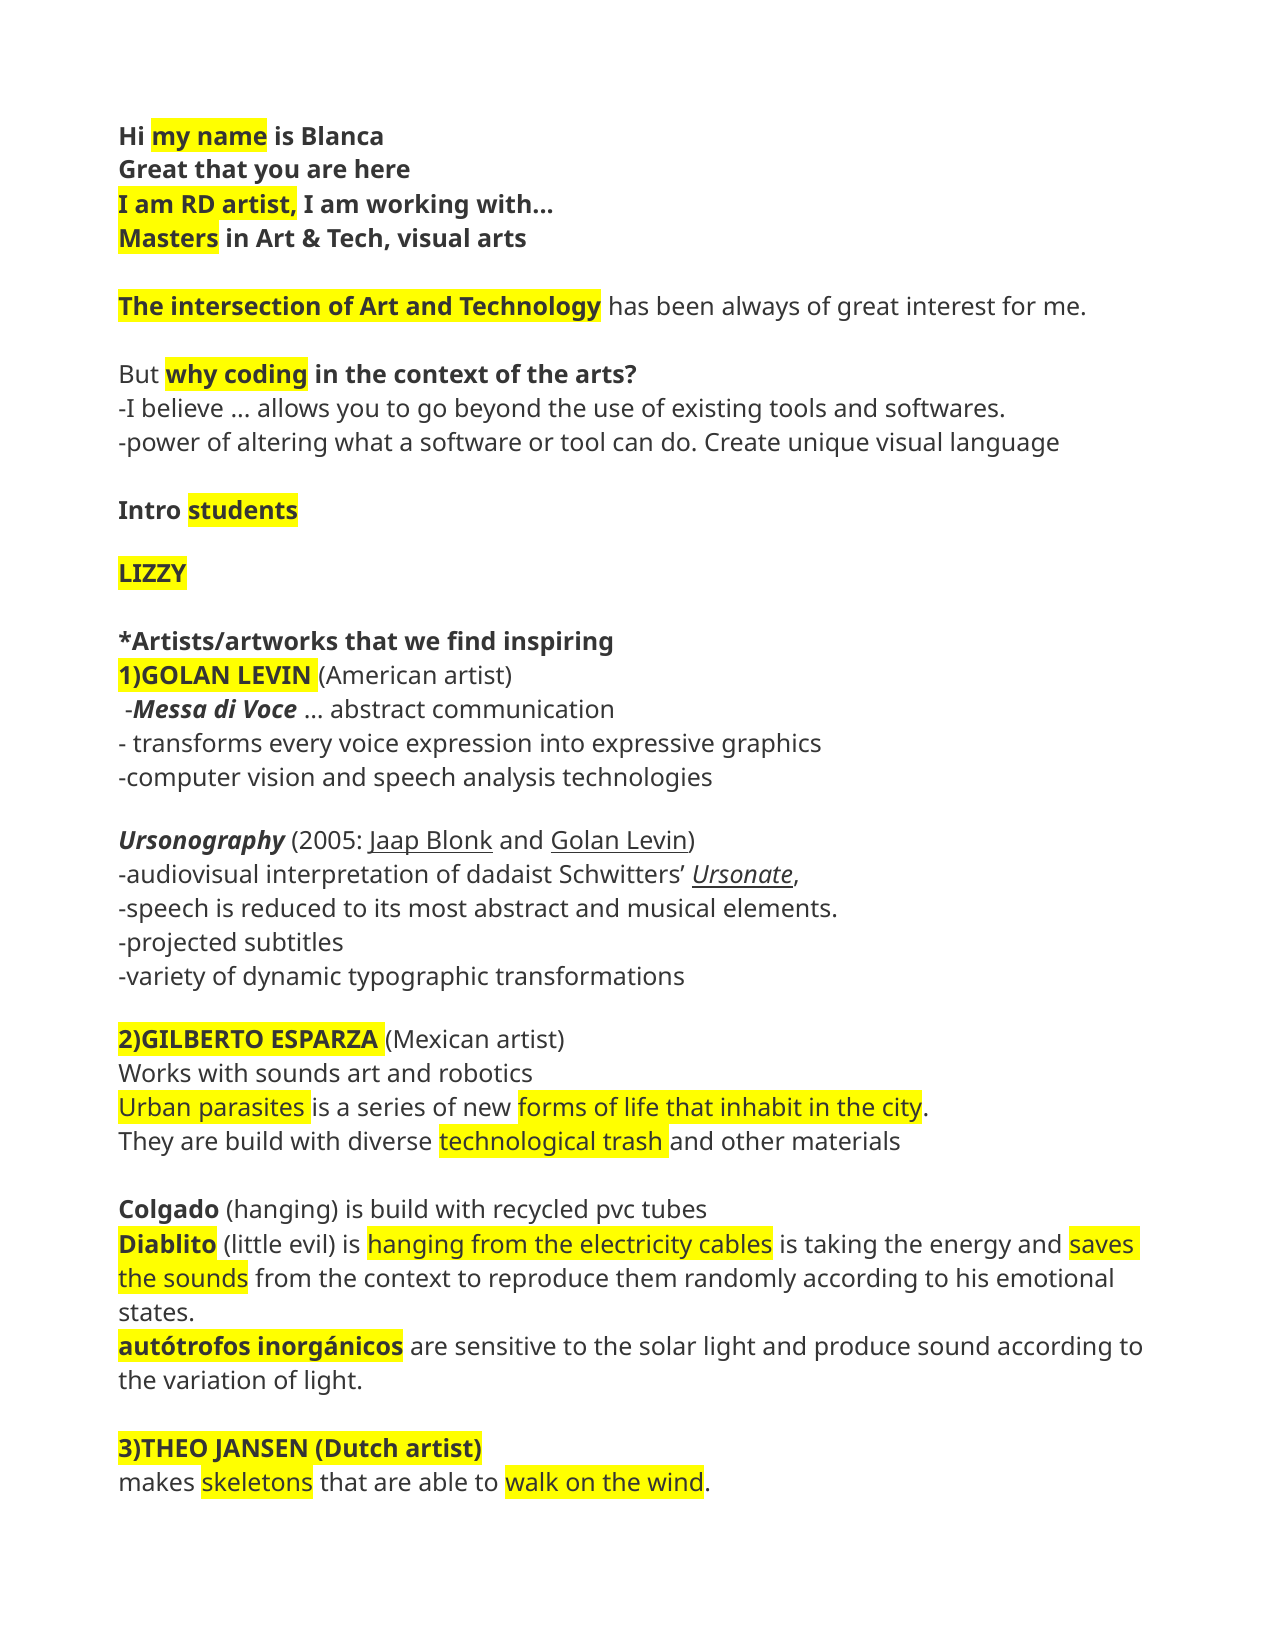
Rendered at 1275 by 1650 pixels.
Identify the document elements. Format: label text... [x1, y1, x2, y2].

text -audiovisual interpretation of dadaist Schwitters’ Ursonate, [118, 857, 1157, 891]
text Intro students [118, 493, 1157, 527]
text -Messa di Voce … abstract communication [118, 692, 1157, 726]
text -power of altering what a software or tool can do. Create unique visual language [118, 425, 1157, 459]
text Colgado (hanging) is build with recycled pvc tubes [118, 1192, 1157, 1226]
text autótrofos inorgánicos are sensitive to the solar light and produce sound according to the variation of light. [118, 1328, 1157, 1397]
text Urban parasites is a series of new forms of life that inhabit in the city. [118, 1090, 1157, 1124]
text -variety of dynamic typographic transformations [118, 959, 1157, 993]
text 1)GOLAN LEVIN (American artist) [118, 658, 1157, 692]
text 3)THEO JANSEN (Dutch artist) [118, 1431, 1157, 1465]
text Masters in Art & Tech, visual arts [118, 220, 1157, 254]
text makes skeletons that are able to walk on the wind. [118, 1465, 1157, 1499]
text -projected subtitles [118, 925, 1157, 959]
text They are build with diverse technological trash and other materials [118, 1124, 1157, 1158]
text -I believe ... allows you to go beyond the use of existing tools and softwares. [118, 391, 1157, 425]
text Great that you are here [118, 152, 1157, 186]
text -computer vision and speech analysis technologies [118, 760, 1157, 794]
text LIZZY [118, 556, 1157, 590]
text Ursonography (2005: Jaap Blonk and Golan Levin) [118, 823, 1157, 857]
text But why coding in the context of the arts? [118, 357, 1157, 391]
text Works with sounds art and robotics [118, 1056, 1157, 1090]
text - transforms every voice expression into expressive graphics [118, 726, 1157, 760]
text -speech is reduced to its most abstract and musical elements. [118, 891, 1157, 925]
text The intersection of Art and Technology has been always of great interest for me. [118, 288, 1157, 322]
text I am RD artist, I am working with... [118, 186, 1157, 220]
text Diablito (little evil) is hanging from the electricity cables is taking the energy and saves the sounds from the context to reproduce them randomly according to his emotional states. [118, 1226, 1157, 1328]
text Hi my name is Blanca [118, 118, 1157, 152]
text 2)GILBERTO ESPARZA (Mexican artist) [118, 1022, 1157, 1056]
text *Artists/artworks that we find inspiring [118, 624, 1157, 658]
